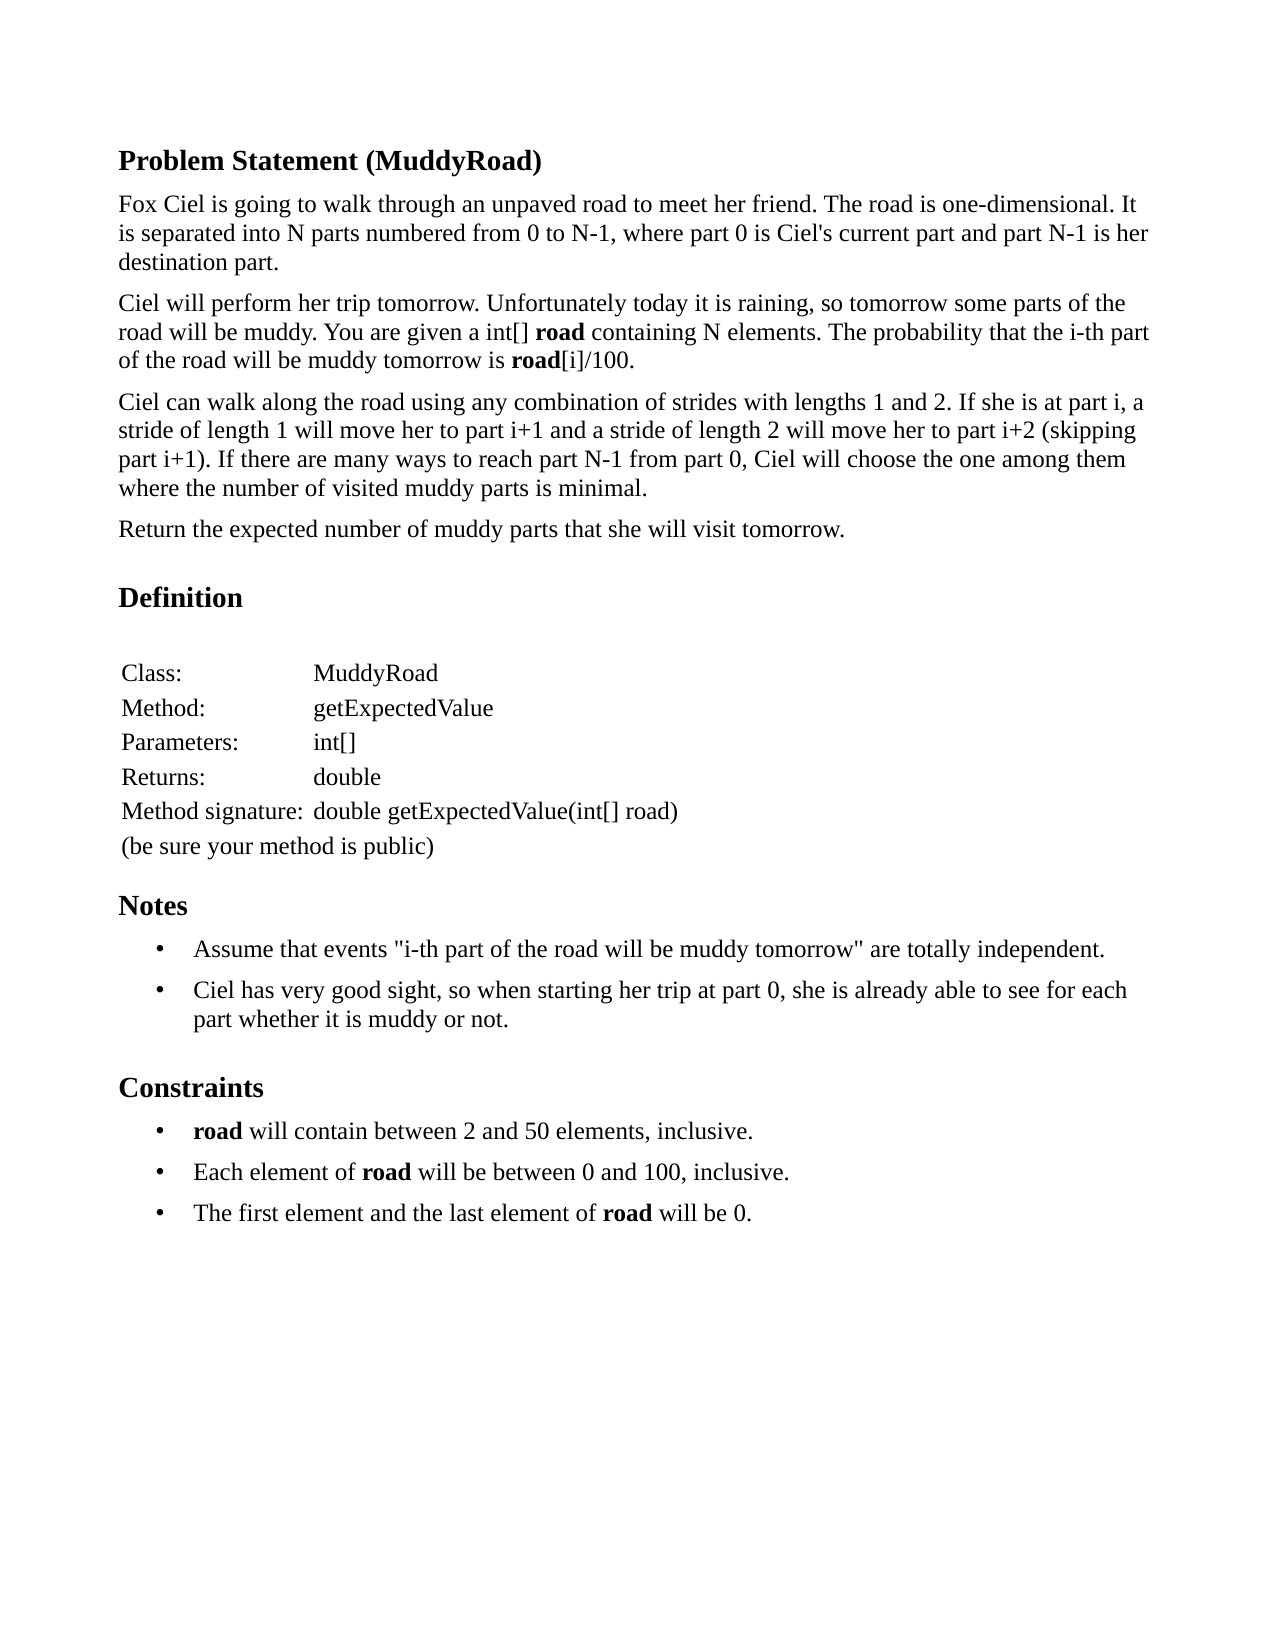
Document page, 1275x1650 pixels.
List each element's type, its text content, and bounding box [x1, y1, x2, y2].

table_cell int[] [310, 724, 686, 759]
text Fox Ciel is going to walk through an unpaved road to meet her friend. The road is one-dimensional. It is separated into N parts numbered from 0 to N-1, where part 0 is Ciel's current part and part N-1 is her destination part. [118, 189, 1157, 275]
table_header Class: [118, 655, 310, 690]
table_cell Parameters: [118, 724, 310, 759]
table_cell Method: [118, 690, 310, 724]
table_cell (be sure your method is public) [118, 828, 686, 863]
list Assume that events "i-th part of the road will be muddy tomorrow" are totally independent. [156, 934, 1157, 962]
list road will contain between 2 and 50 elements, inclusive. [156, 1116, 1157, 1145]
text Return the expected number of muddy parts that she will visit tomorrow. [118, 514, 1157, 543]
table_header MuddyRoad [310, 655, 686, 690]
text Ciel can walk along the road using any combination of strides with lengths 1 and 2. If she is at part i, a stride of length 1 will move her to part i+1 and a stride of length 2 will move her to part i+2 (skipping part i+1). If there are many ways to reach part N-1 from part 0, Ciel will choose the one among them where the number of visited muddy parts is minimal. [118, 387, 1157, 502]
table_cell double getExpectedValue(int[] road) [310, 794, 686, 828]
table_cell double [310, 759, 686, 793]
table_cell getExpectedValue [310, 690, 686, 724]
subtitle Problem Statement (MuddyRoad) [118, 143, 1157, 177]
table_cell Method signature: [118, 794, 310, 828]
list Each element of road will be between 0 and 100, inclusive. [156, 1157, 1157, 1186]
text Ciel will perform her trip tomorrow. Unfortunately today it is raining, so tomorrow some parts of the road will be muddy. You are given a int[] road containing N elements. The probability that the i-th part of the road will be muddy tomorrow is road[i]/100. [118, 288, 1157, 374]
list Ciel has very good sight, so when starting her trip at part 0, she is already able to see for each part whether it is muddy or not. [156, 975, 1157, 1032]
subtitle Constraints [118, 1070, 1157, 1103]
subtitle Notes [118, 888, 1157, 921]
subtitle Definition [118, 580, 1157, 614]
table_cell Returns: [118, 759, 310, 793]
list The first element and the last element of road will be 0. [156, 1198, 1157, 1227]
